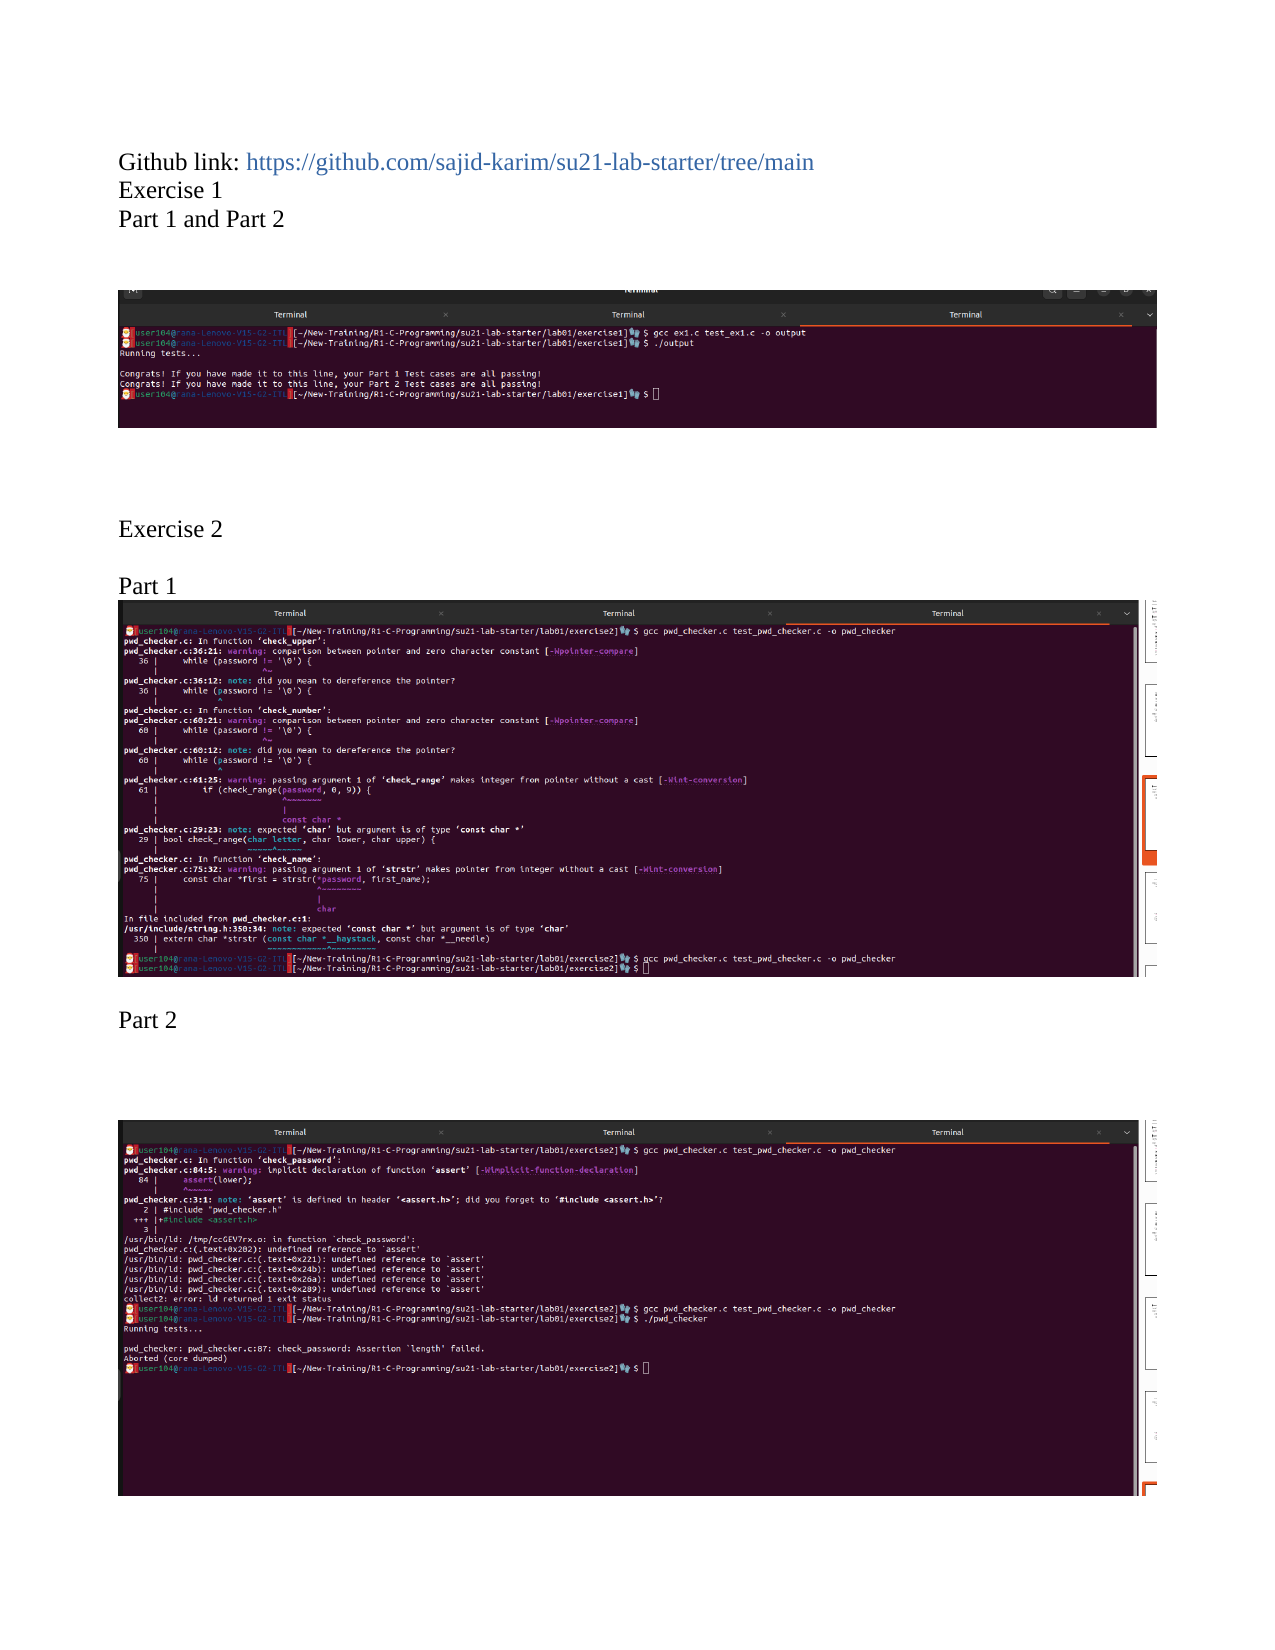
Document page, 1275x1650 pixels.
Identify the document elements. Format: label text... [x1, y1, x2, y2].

picture [118, 290, 1157, 428]
text Part 1 [118, 571, 1157, 600]
text Exercise 2 [118, 514, 1157, 543]
text Exercise 1 [118, 176, 1157, 204]
picture [118, 600, 1157, 977]
text Part 1 and Part 2 [118, 204, 1157, 233]
text Part 2 [118, 1005, 1157, 1034]
picture [118, 1120, 1157, 1496]
text Github link: https://github.com/sajid-karim/su21-lab-starter/tree/main [118, 147, 1157, 176]
